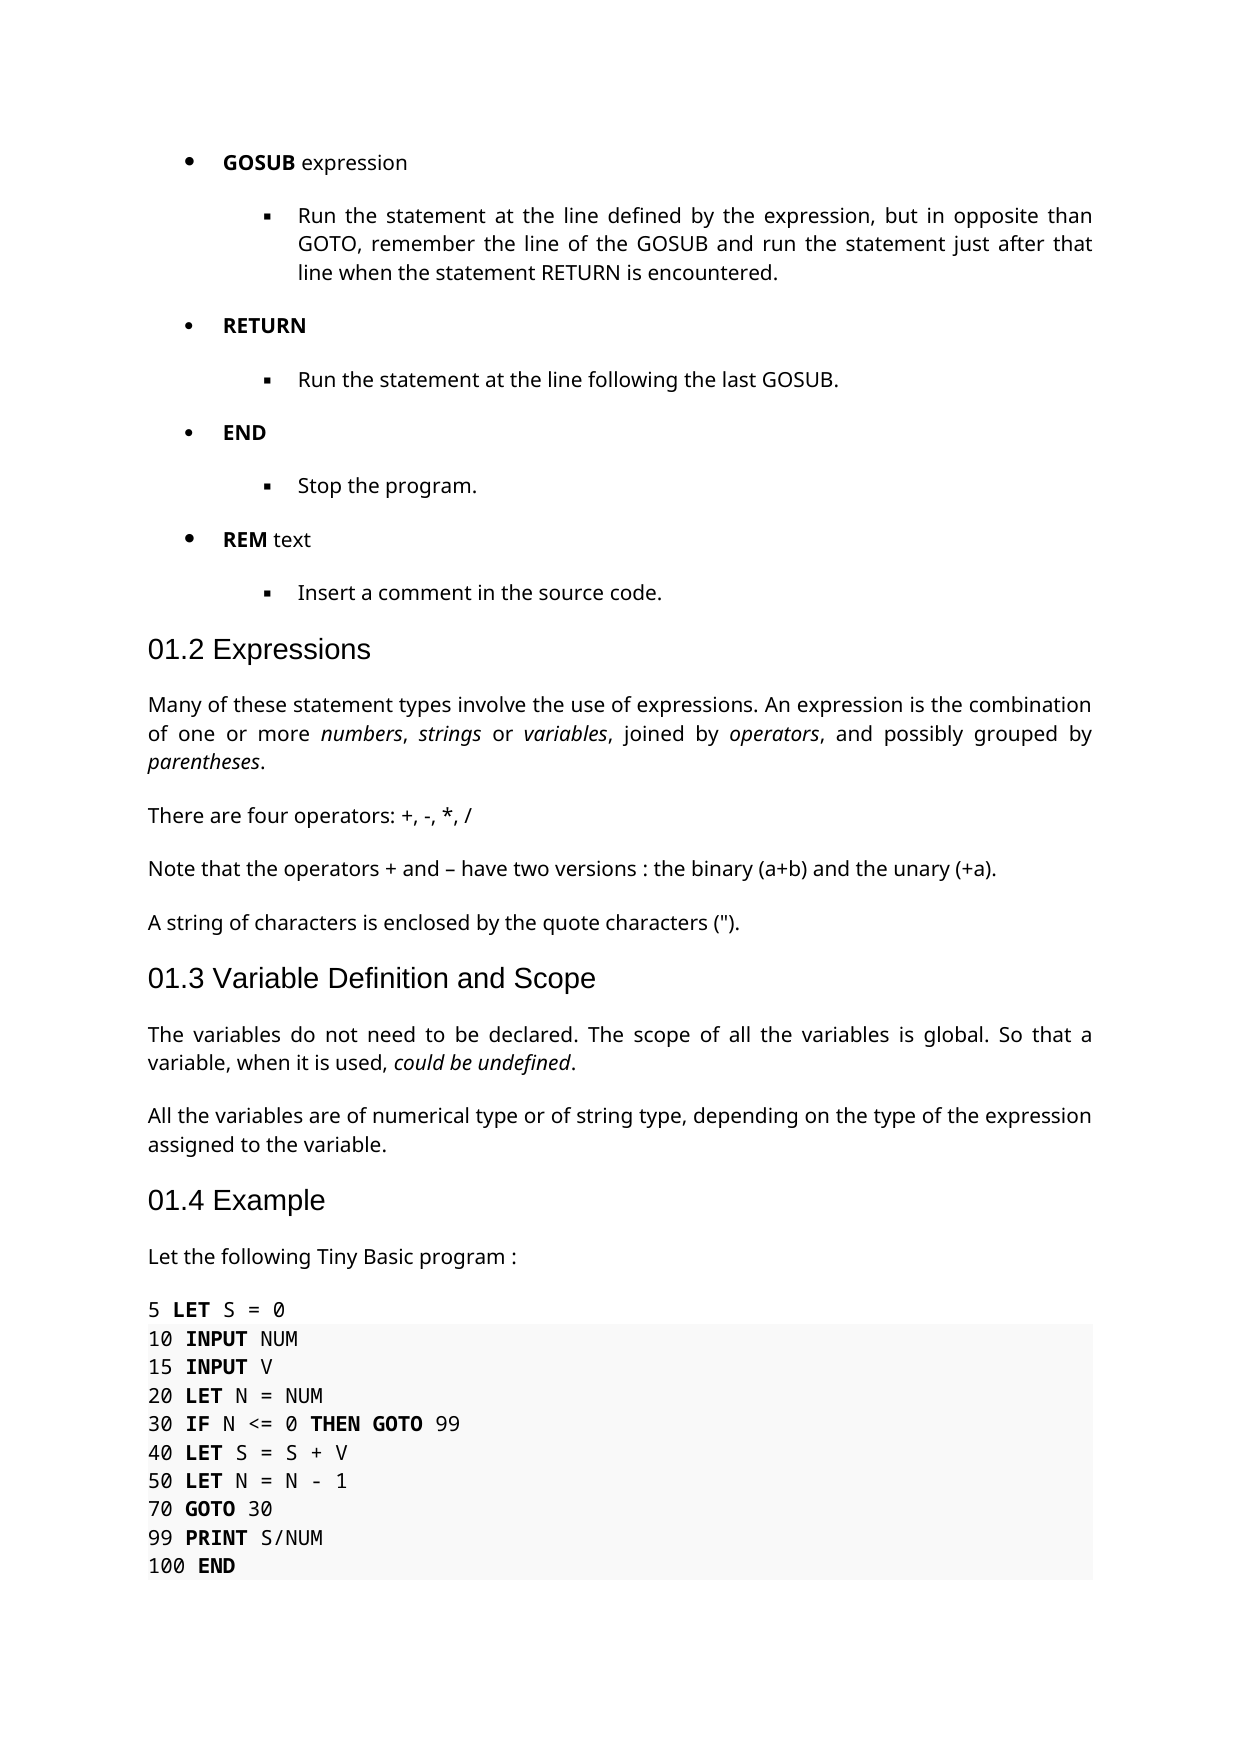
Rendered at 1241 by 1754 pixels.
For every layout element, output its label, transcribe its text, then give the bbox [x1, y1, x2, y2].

text 30 IF N <= 0 THEN GOTO 99 [148, 1409, 1093, 1438]
text 99 PRINT S/NUM [148, 1523, 1093, 1551]
text Many of these statement types involve the use of expressions. An expression is the combination of one or more numbers, strings or variables, joined by operators, and possibly grouped by parentheses. [148, 691, 1093, 776]
text 01.4 Example [148, 1183, 1093, 1217]
list Run the statement at the line defined by the expression, but in opposite than GOTO, remember the line of the GOSUB and run the statement just after that line when the statement RETURN is encountered. [260, 201, 1093, 286]
text 40 LET S = S + V [148, 1438, 1093, 1466]
text 10 INPUT NUM [148, 1324, 1093, 1352]
text All the variables are of numerical type or of string type, depending on the type of the expression assigned to the variable. [148, 1102, 1093, 1158]
text 70 GOTO 30 [148, 1494, 1093, 1523]
text There are four operators: +, -, *, / [148, 801, 1093, 829]
list Insert a comment in the source code. [260, 578, 1093, 607]
text 01.3 Variable Definition and Scope [148, 961, 1093, 995]
list GOSUB expression [185, 148, 1093, 176]
text 20 LET N = NUM [148, 1381, 1093, 1409]
list REM text [185, 525, 1093, 553]
text 100 END [148, 1551, 1093, 1580]
list END [185, 418, 1093, 447]
text Note that the operators + and – have two versions : the binary (a+b) and the unary (+a). [148, 854, 1093, 883]
list Stop the program. [260, 472, 1093, 500]
text The variables do not need to be declared. The scope of all the variables is global. So that a variable, when it is used, could be undefined. [148, 1020, 1093, 1077]
text 5 LET S = 0 [148, 1295, 1093, 1324]
text A string of characters is enclosed by the quote characters ("). [148, 908, 1093, 936]
text Let the following Tiny Basic program : [148, 1242, 1093, 1270]
text 50 LET N = N - 1 [148, 1466, 1093, 1494]
text 15 INPUT V [148, 1352, 1093, 1381]
text 01.2 Expressions [148, 632, 1093, 666]
list RETURN [185, 311, 1093, 340]
list Run the statement at the line following the last GOSUB. [260, 365, 1093, 393]
